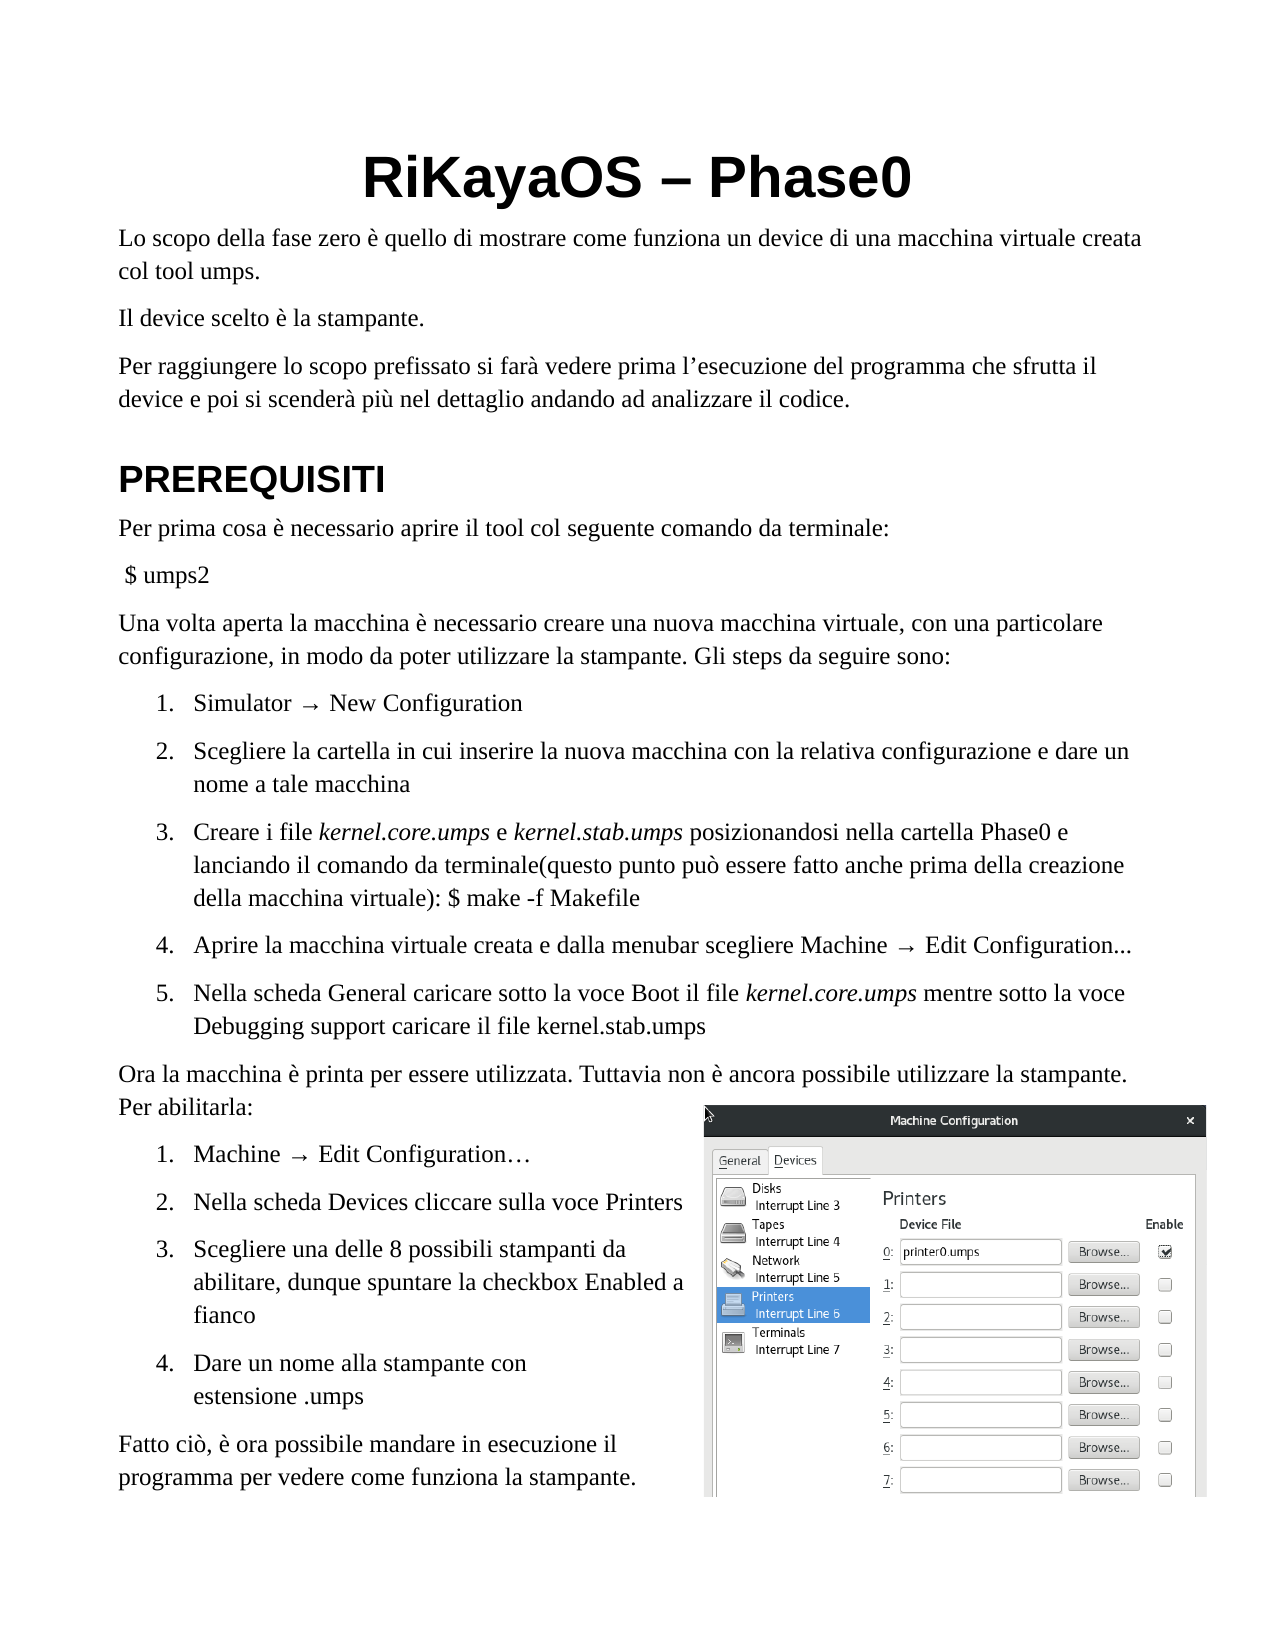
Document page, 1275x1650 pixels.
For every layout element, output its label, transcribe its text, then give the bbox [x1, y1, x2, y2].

text $ umps2 [118, 560, 1157, 589]
picture [703, 1105, 1207, 1497]
subtitle PREREQUISITI [118, 457, 1157, 500]
text Una volta aperta la macchina è necessario creare una nuova macchina virtuale, con una particolare configurazione, in modo da poter utilizzare la stampante. Gli steps da seguire sono: [118, 608, 1157, 670]
text Il device scelto è la stampante. [118, 303, 1157, 332]
title RiKayaOS – Phase0 [118, 143, 1157, 210]
list Nella scheda General caricare sotto la voce Boot il file kernel.core.umps mentre sotto la voce Debugging support caricare il file kernel.stab.umps [156, 978, 1157, 1040]
list Scegliere la cartella in cui inserire la nuova macchina con la relativa configurazione e dare un nome a tale macchina [156, 736, 1157, 798]
list Nella scheda Devices cliccare sulla voce Printers [156, 1187, 703, 1216]
list Simulator → New Configuration [156, 688, 1157, 717]
list Creare i file kernel.core.umps e kernel.stab.umps posizionandosi nella cartella Phase0 e lanciando il comando da terminale(questo punto può essere fatto anche prima della creazione della macchina virtuale): $ make -f Makefile [156, 817, 1157, 912]
text Fatto ciò, è ora possibile mandare in esecuzione il programma per vedere come funziona la stampante. [118, 1429, 703, 1491]
list Aprire la macchina virtuale creata e dalla menubar scegliere Machine → Edit Configuration... [156, 930, 1157, 959]
text Ora la macchina è printa per essere utilizzata. Tuttavia non è ancora possibile utilizzare la stampante. Per abilitarla: [118, 1059, 1157, 1120]
list Machine → Edit Configuration… [156, 1139, 703, 1168]
text Per raggiungere lo scopo prefissato si farà vedere prima l’esecuzione del programma che sfrutta il device e poi si scenderà più nel dettaglio andando ad analizzare il codice. [118, 351, 1157, 413]
text Per prima cosa è necessario aprire il tool col seguente comando da terminale: [118, 513, 1157, 541]
list Dare un nome alla stampante con estensione .umps [156, 1348, 703, 1410]
list Scegliere una delle 8 possibili stampanti da abilitare, dunque spuntare la checkbox Enabled a fianco [156, 1234, 703, 1329]
text Lo scopo della fase zero è quello di mostrare come funziona un device di una macchina virtuale creata col tool umps. [118, 223, 1157, 284]
